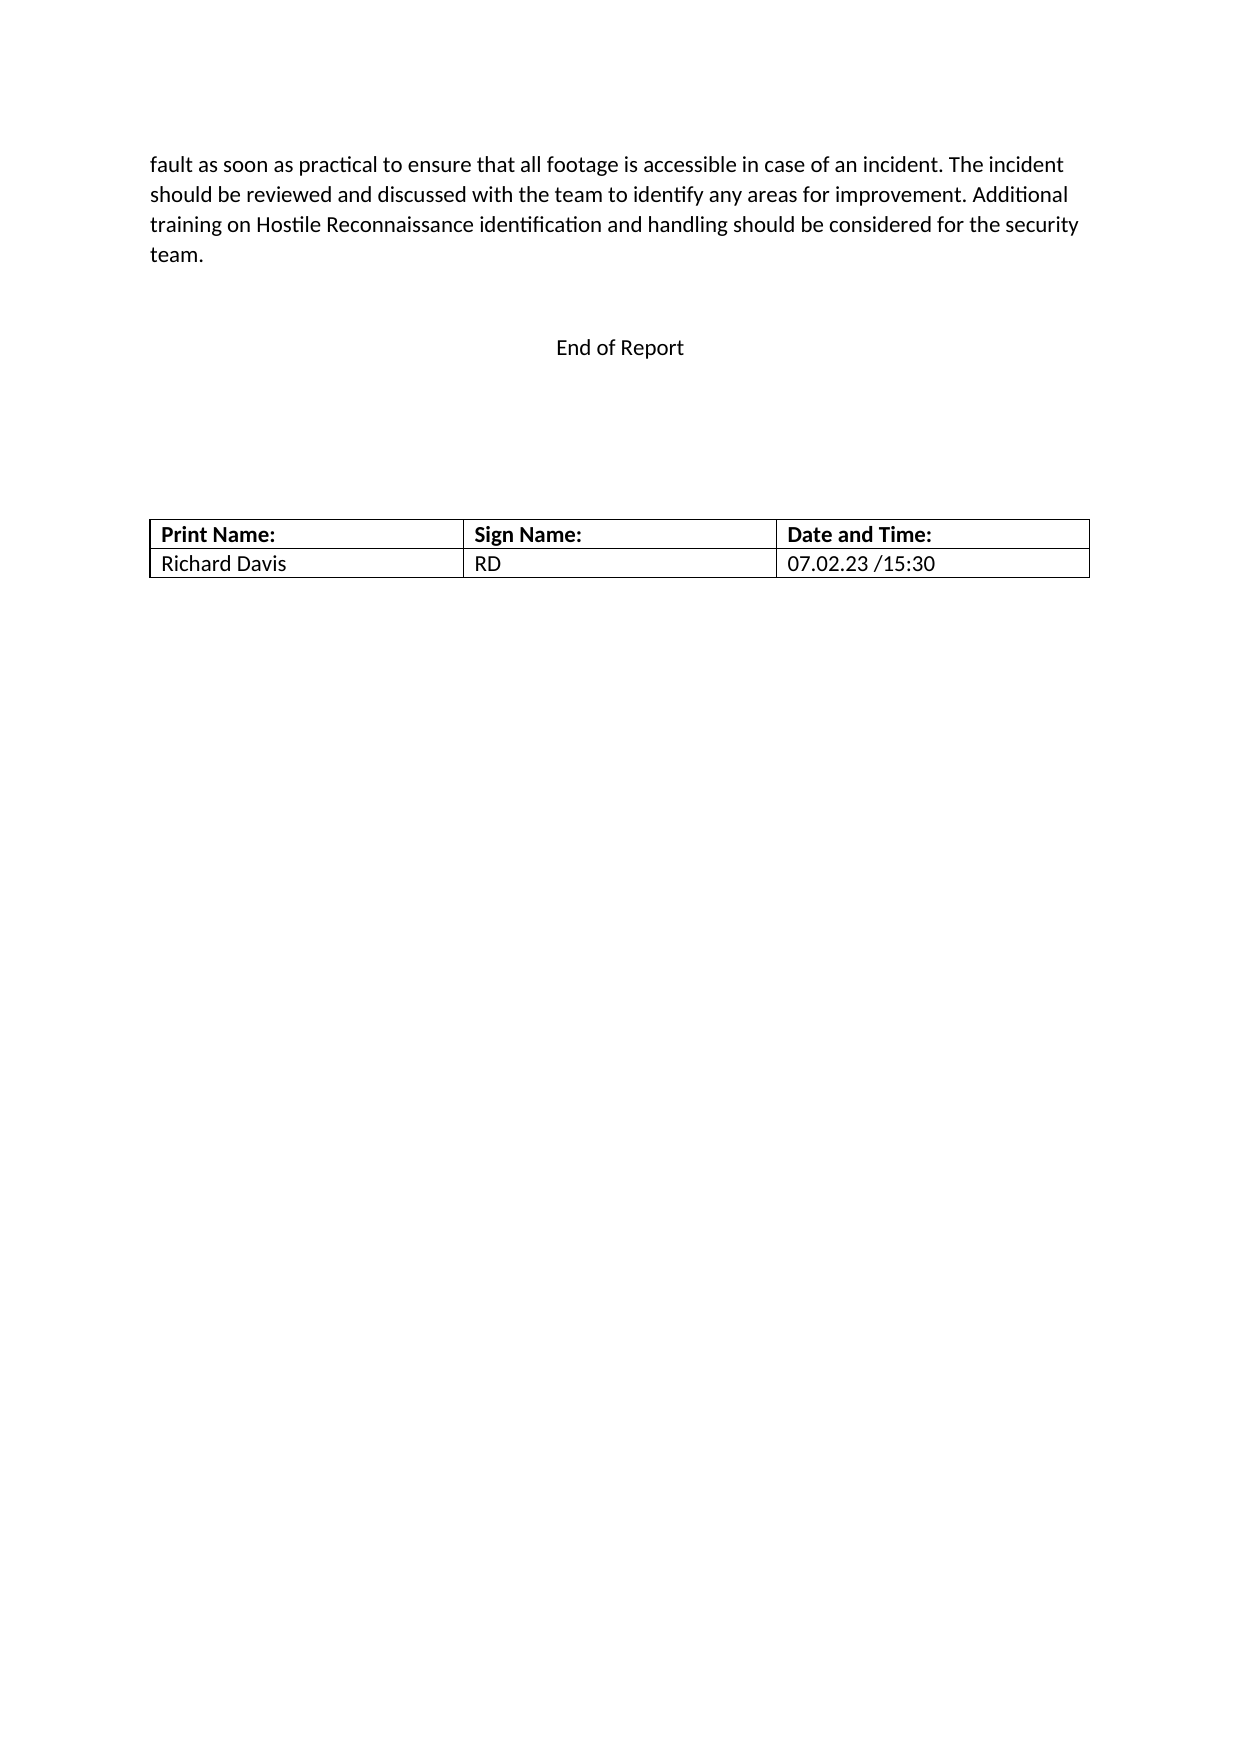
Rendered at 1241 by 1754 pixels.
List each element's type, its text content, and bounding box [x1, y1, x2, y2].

table_cell 07.02.23 /15:30 [777, 549, 1089, 577]
table_header Print Name: [151, 520, 463, 548]
text fault as soon as practical to ensure that all footage is accessible in case of an incident. The incident should be reviewed and discussed with the team to identify any areas for improvement. Additional training on Hostile Reconnaissance identification and handling should be considered for the security team. [150, 150, 1090, 268]
table_cell RD [464, 549, 776, 577]
table_header Date and Time: [777, 520, 1089, 548]
table_cell Richard Davis [151, 549, 463, 577]
table_header Sign Name: [464, 520, 776, 548]
text End of Report [150, 333, 1090, 361]
